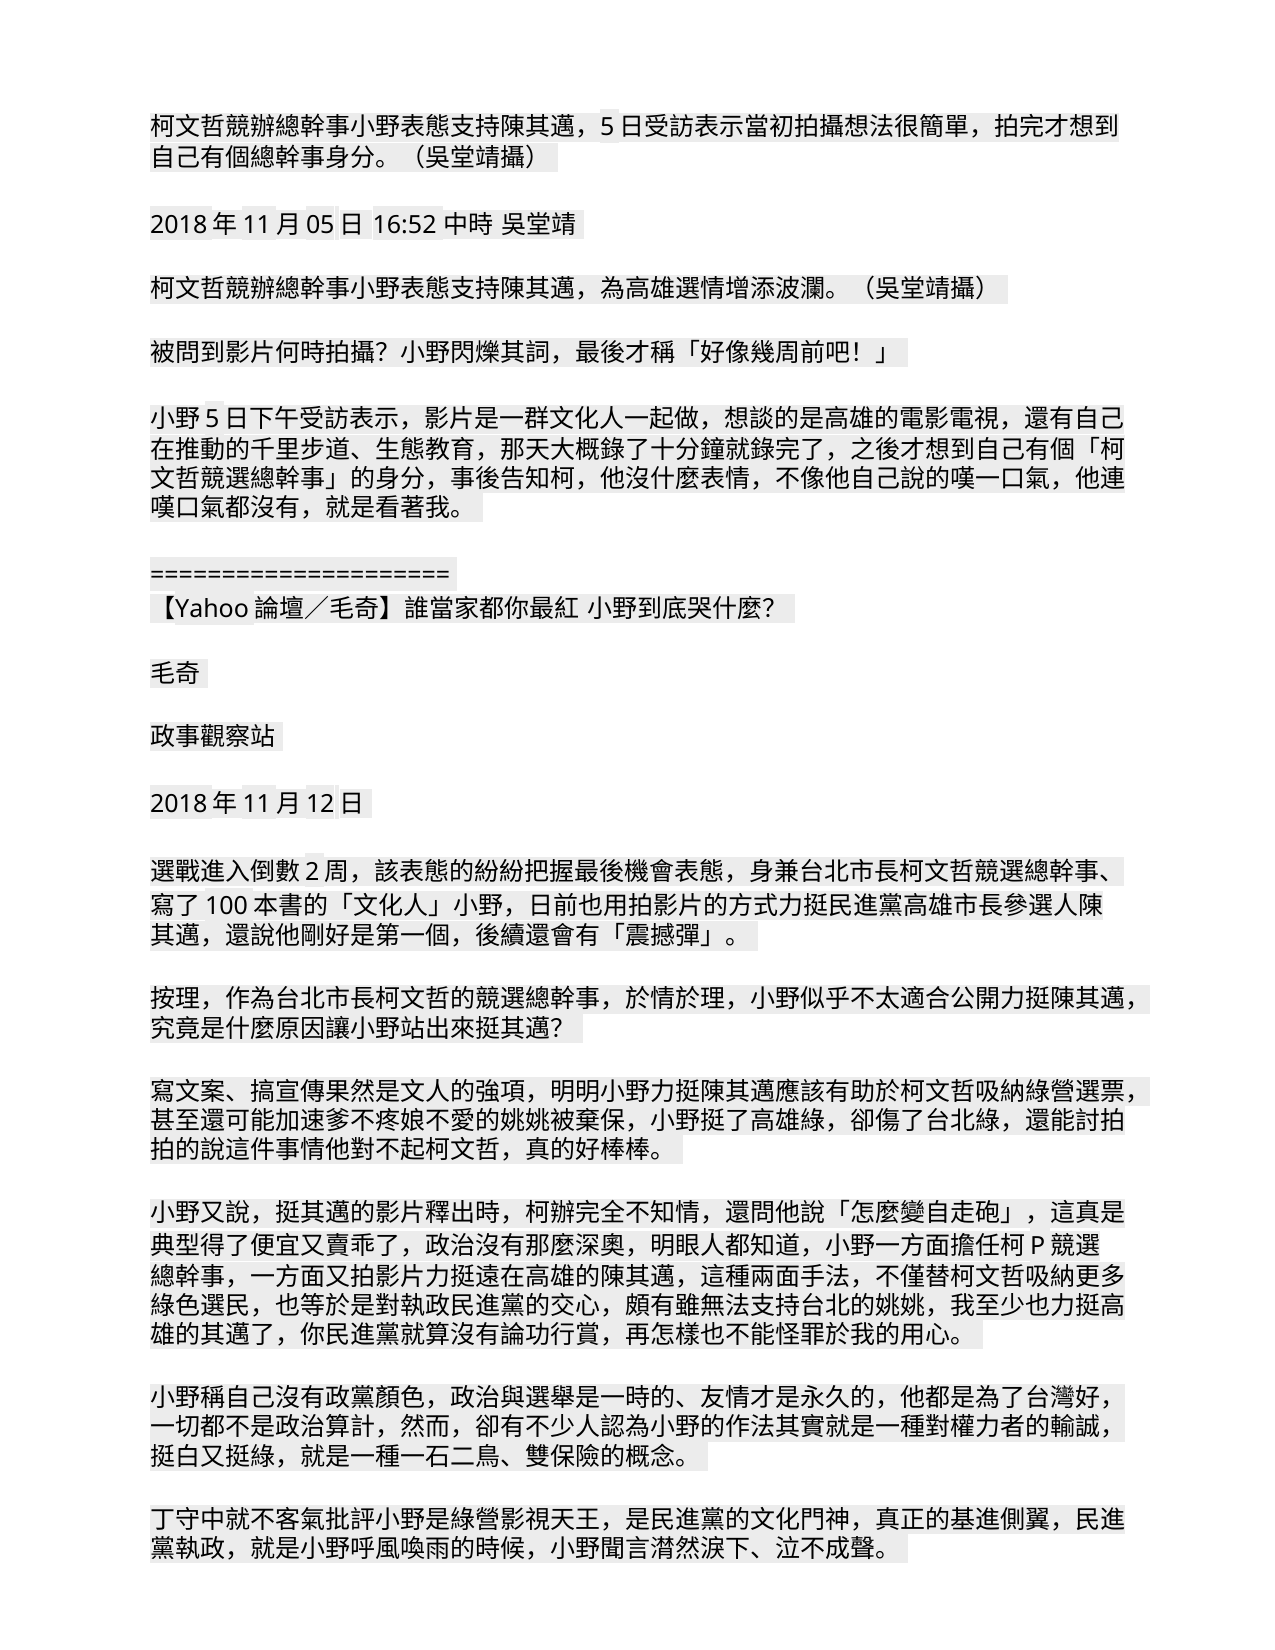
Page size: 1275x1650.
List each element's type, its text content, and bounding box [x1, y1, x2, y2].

text (續) 人們常說豬八戒很醜，但醜在哪卻 "說" 不上來，你只能 "看"。倘若當豬八戒來到你眼前，你卻還問醜在哪時，我們就無言了。也許那意味著你我不是活在同一個世界，於是連基本的美感也不同。 許多時候，我真不知道怎麼批評市面上這麼多人渣，因為那根本無須多說，只須看；倘若你看了卻依然無感，那意味著我們之間的溝通也許已到盡頭。 人渣、歹徒的行為常讓人訝異，至少讓我訝異，怎麼連這麼明明白白的事你也能瞎掰與操弄？但是，基本上，我並不訝異人渣與歹徒的存在，但我對於人們的評價能力卻感到很不可思議，甚至近乎絕望；究竟是要醜陋到什麼地步，然後你才能"看見"人渣與歹徒們的醜陋？ 小野奉柯文哲之命，和民進黨聯手拍攝影片挺陳其邁，這影片叫做"我是挺其邁的，早在九月就拍好，只等待大數據結果一出爐，找到一個最佳攻擊的發布時間點。這行為本身一點問題都沒有，畢竟柯文哲要怎麼假裝什麼根本不存在的什麼白色力量，要怎麼和人渣黨聯手出擊，那是他們家的事，並無太大的道德問題。有問題的是操弄與謊言及顛倒是非黑白等等之不良居心，甚至還一堆人渣聯手演一齣哭戲。他們是真以為我們都是腦殘嗎？這些其其邁邁的人渣真的是挺 "其邁" 的。 一個人的品性好壞絕不是看他有無前科，而是看他在大大小小一些事情上的行事方式。 陳真 2018. 11. 12. ================= 小野挺陳其邁：拍完才想到有個總幹事身分 柯文哲競辦總幹事小野表態支持陳其邁，5日受訪表示當初拍攝想法很簡單，拍完才想到自己有個總幹事身分。（吳堂靖攝） 2018年11月05日 16:52 中時 吳堂靖 柯文哲競辦總幹事小野表態支持陳其邁，為高雄選情增添波瀾。（吳堂靖攝） 被問到影片何時拍攝？小野閃爍其詞，最後才稱「好像幾周前吧！」 小野5日下午受訪表示，影片是一群文化人一起做，想談的是高雄的電影電視，還有自己在推動的千里步道、生態教育，那天大概錄了十分鐘就錄完了，之後才想到自己有個「柯文哲競選總幹事」的身分，事後告知柯，他沒什麼表情，不像他自己說的嘆一口氣，他連嘆口氣都沒有，就是看著我。 ===================== 【Yahoo論壇／毛奇】誰當家都你最紅 小野到底哭什麼？ 毛奇 政事觀察站 2018年11月12日 選戰進入倒數2周，該表態的紛紛把握最後機會表態，身兼台北市長柯文哲競選總幹事、寫了100本書的「文化人」小野，日前也用拍影片的方式力挺民進黨高雄市長參選人陳其邁，還說他剛好是第一個，後續還會有「震撼彈」。 按理，作為台北市長柯文哲的競選總幹事，於情於理，小野似乎不太適合公開力挺陳其邁，究竟是什麼原因讓小野站出來挺其邁？ 寫文案、搞宣傳果然是文人的強項，明明小野力挺陳其邁應該有助於柯文哲吸納綠營選票，甚至還可能加速爹不疼娘不愛的姚姚被棄保，小野挺了高雄綠，卻傷了台北綠，還能討拍拍的說這件事情他對不起柯文哲，真的好棒棒。 小野又說，挺其邁的影片釋出時，柯辦完全不知情，還問他說「怎麼變自走砲」，這真是典型得了便宜又賣乖了，政治沒有那麼深奧，明眼人都知道，小野一方面擔任柯P競選總幹事，一方面又拍影片力挺遠在高雄的陳其邁，這種兩面手法，不僅替柯文哲吸納更多綠色選民，也等於是對執政民進黨的交心，頗有雖無法支持台北的姚姚，我至少也力挺高雄的其邁了，你民進黨就算沒有論功行賞，再怎樣也不能怪罪於我的用心。 小野稱自己沒有政黨顏色，政治與選舉是一時的、友情才是永久的，他都是為了台灣好，一切都不是政治算計，然而，卻有不少人認為小野的作法其實就是一種對權力者的輸誠，挺白又挺綠，就是一種一石二鳥、雙保險的概念。 丁守中就不客氣批評小野是綠營影視天王，是民進黨的文化門神，真正的基進側翼，民進黨執政，就是小野呼風喚雨的時候，小野聞言潸然淚下、泣不成聲。 都說男兒有淚不輕彈，明明誰當家都你最紅，小野先生究竟為何哭泣？ 其實，丁丁只說對一半，大家只看到小野在民進黨執政期間身價火紅，儼然成為藝文國師，殊不知，恰恰正是同一個小野，在所謂黨國威權體制期間，一樣被萬惡的國民黨提拔擔任影視藝文的要職，在轉型正義震天價響的現在，也曾經忠黨愛國的文化人，卻宣稱自己其實是不惜委曲求全的民主鬥士，文化人身段之優雅，完勝號稱無縫接軌的政客。 誰說百無一用是書生？也不要再嘲笑文人窮酸、沒有出息了，且看，如果跟對主子，如果懂得擁抱當權者，無論怎樣改朝換代，不也一樣吃香喝辣、頤指氣使、說三道四？ 難道文人都長這樣？ 2009年，在全球擁有種多讀者的日本作家村上春樹獲頒「耶路撒冷文學獎」，許多人勸他不應該去領取以色列政府頒發的獎項，以免被誤認為是支持以色列對巴勒斯坦的血腥鎮壓，幾經猶豫，村上春樹最終還是選擇前往領獎，並在頒獎典禮上當著以色列總統的面公開批判以色列的軍事行動，留下那段舉世迴響至今的講詞： 以卵擊石，在高大堅硬的牆和雞蛋之間，我永遠站在雞蛋那方。 無論高牆是多麼正確，雞蛋是多麼地錯誤，我永遠站在雞蛋這邊。 比起來，台灣這些急於向政黨輸誠、急於向政客表態、永遠忠於黨國、永遠政治正確的藝文界人士，無論說出怎樣冠冕堂皇的理由，無論寫了幾百本書，不知為何總讓人感到一陣反胃，既然選擇永遠的政治正確，何不考慮直接成為政客呢？ [150, 75, 1125, 1563]
